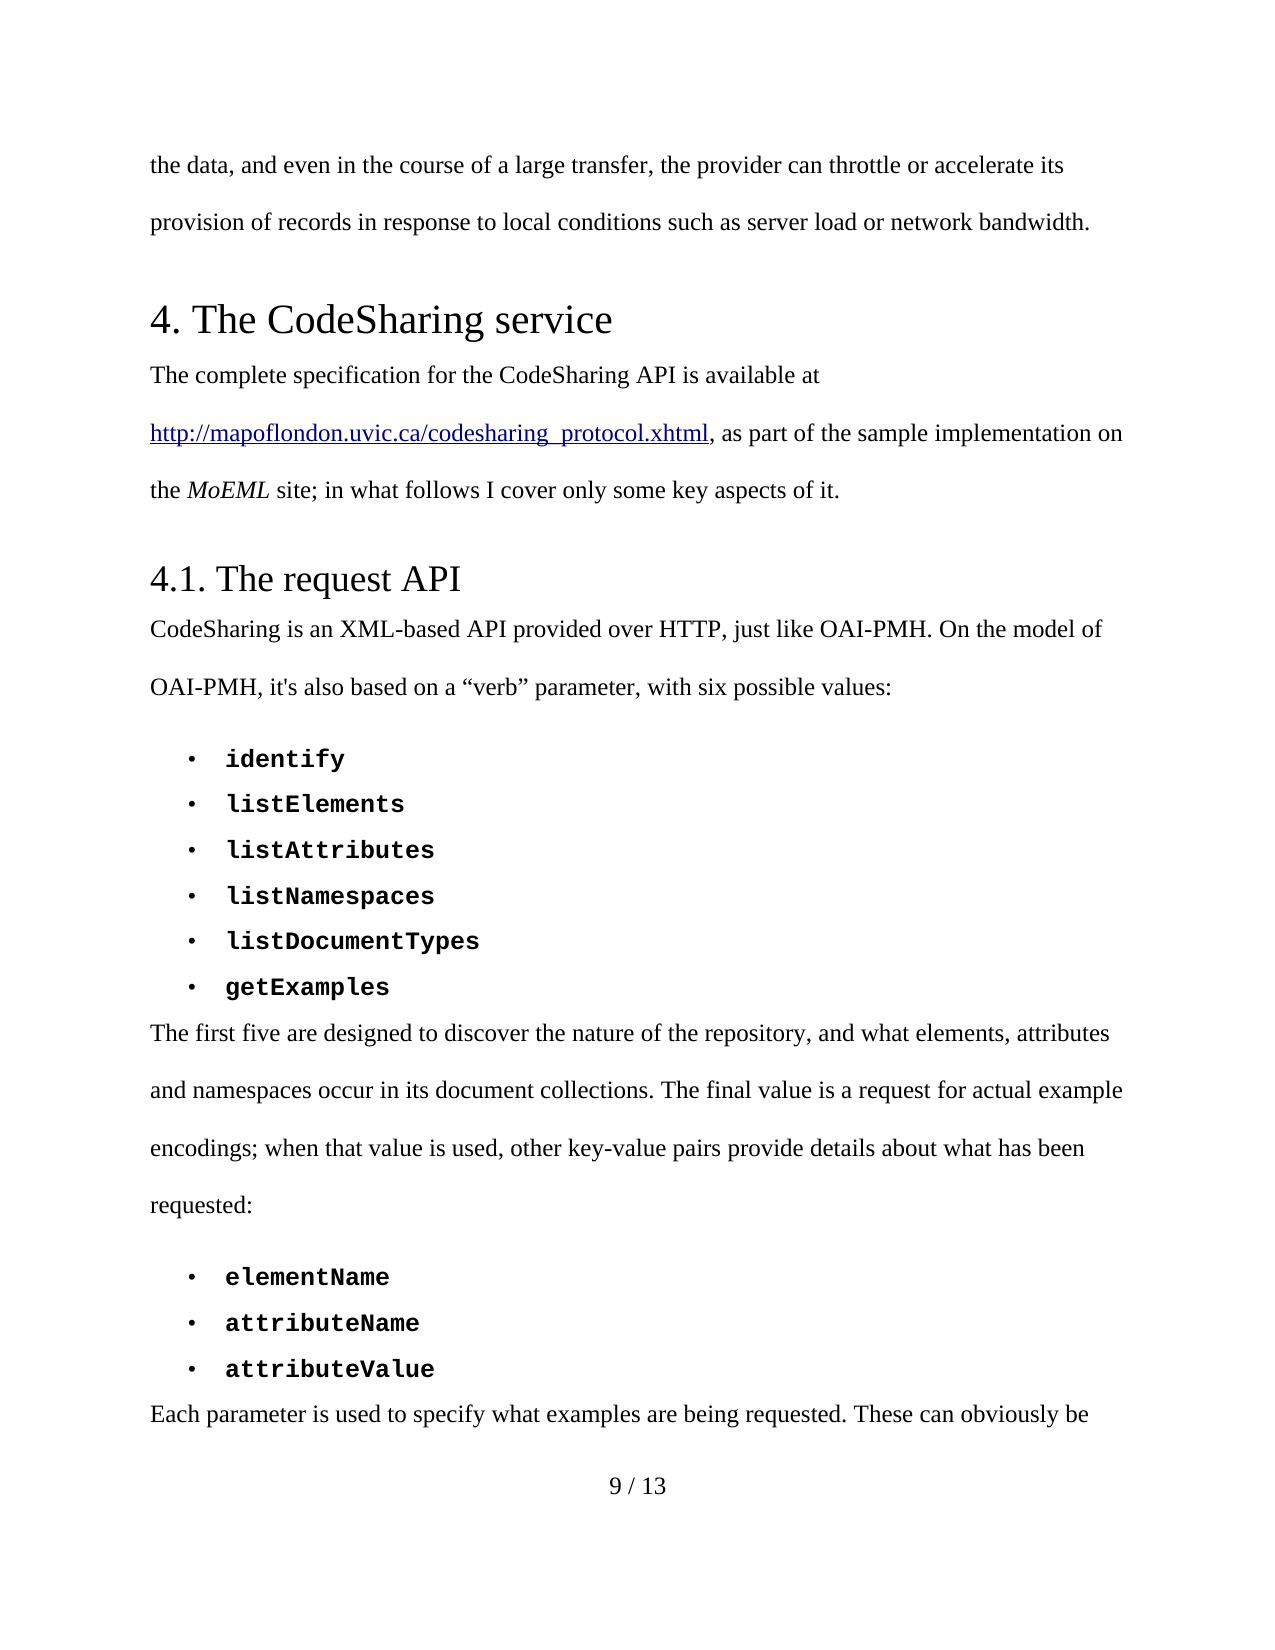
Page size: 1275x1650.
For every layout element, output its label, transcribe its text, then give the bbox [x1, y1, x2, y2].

list listAttributes [187, 835, 1125, 866]
list listNamespaces [187, 881, 1125, 912]
text Each parameter is used to specify what examples are being requested. These can obviously be [150, 1399, 1125, 1428]
list attributeName [187, 1308, 1125, 1339]
list listElements [187, 789, 1125, 820]
text CodeSharing is an XML-based API provided over HTTP, just like OAI-PMH. On the model of OAI-PMH, it's also based on a “verb” parameter, with six possible values: [150, 614, 1125, 700]
list elementName [187, 1262, 1125, 1293]
text The first five are designed to discover the nature of the repository, and what elements, attributes and namespaces occur in its document collections. The final value is a request for actual example encodings; when that value is used, other key-value pairs provide details about what has been requested: [150, 1018, 1125, 1219]
list attributeValue [187, 1354, 1125, 1384]
subtitle 4. The CodeSharing service [150, 294, 1125, 342]
text the data, and even in the course of a large transfer, the provider can throttle or accelerate its provision of records in response to local conditions such as server load or network bandwidth. [150, 150, 1125, 236]
list identify [187, 744, 1125, 775]
subtitle 4.1. The request API [150, 556, 1125, 599]
text The complete specification for the CodeSharing API is available at http://mapoflondon.uvic.ca/codesharing_protocol.xhtml, as part of the sample implementation on the MoEML site; in what follows I cover only some key aspects of it. [150, 360, 1125, 504]
list listDocumentTypes [187, 926, 1125, 957]
list getExamples [187, 972, 1125, 1003]
